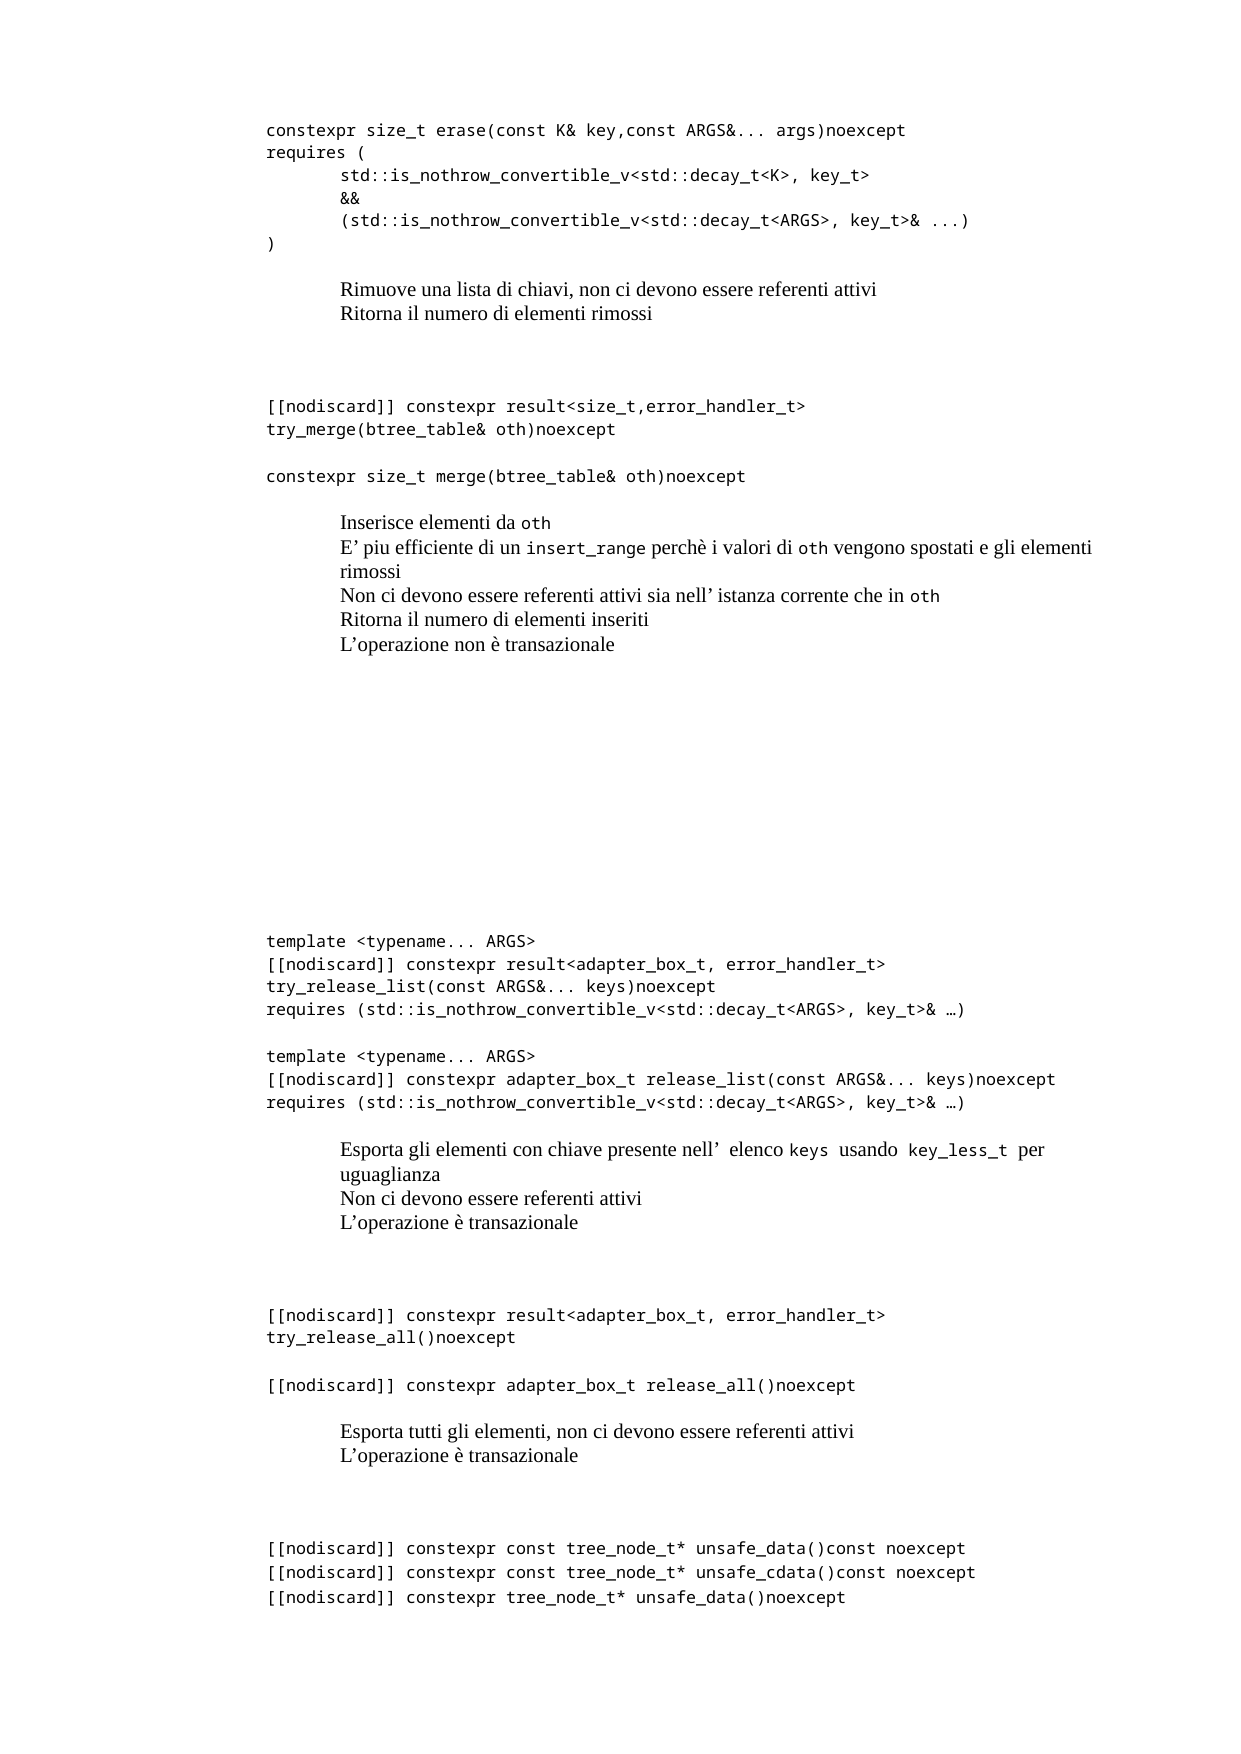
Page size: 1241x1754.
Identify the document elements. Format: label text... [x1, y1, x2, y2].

text constexpr size_t merge(btree_table& oth)noexcept [118, 463, 1122, 487]
text requires (std::is_nothrow_convertible_v<std::decay_t<ARGS>, key_t>& …) [118, 998, 1122, 1021]
text [[nodiscard]] constexpr result<adapter_box_t, error_handler_t> try_release_all()noexcept [118, 1302, 1122, 1349]
text Esporta gli elementi con chiave presente nell’ elenco keys usando key_less_t per uguaglianza [118, 1137, 1122, 1186]
text requires (std::is_nothrow_convertible_v<std::decay_t<ARGS>, key_t>& …) [118, 1090, 1122, 1113]
text [[nodiscard]] constexpr const tree_node_t* unsafe_data()const noexcept [118, 1535, 1122, 1559]
text L’operazione non è transazionale [118, 631, 1122, 656]
text constexpr size_t erase(const K& key,const ARGS&... args)noexcept [118, 118, 1122, 141]
text (std::is_nothrow_convertible_v<std::decay_t<ARGS>, key_t>& ...) [118, 209, 1122, 232]
text Non ci devono essere referenti attivi [118, 1186, 1122, 1209]
text Non ci devono essere referenti attivi sia nell’ istanza corrente che in oth [118, 583, 1122, 607]
text std::is_nothrow_convertible_v<std::decay_t<K>, key_t> [118, 163, 1122, 186]
text [[nodiscard]] constexpr const tree_node_t* unsafe_cdata()const noexcept [118, 1559, 1122, 1584]
text && [118, 186, 1122, 209]
text Rimuove una lista di chiavi, non ci devono essere referenti attivi [118, 277, 1122, 301]
text ) [118, 232, 1122, 254]
text Ritorna il numero di elementi inseriti [118, 607, 1122, 631]
text requires ( [118, 141, 1122, 163]
text L’operazione è transazionale [118, 1443, 1122, 1467]
text [[nodiscard]] constexpr result<adapter_box_t, error_handler_t> try_release_list(const ARGS&... keys)noexcept [118, 952, 1122, 998]
text [[nodiscard]] constexpr adapter_box_t release_all()noexcept [118, 1372, 1122, 1396]
text Ritorna il numero di elementi rimossi [118, 301, 1122, 325]
text E’ piu efficiente di un insert_range perchè i valori di oth vengono spostati e gli elementi rimossi [118, 534, 1122, 583]
text [[nodiscard]] constexpr tree_node_t* unsafe_data()noexcept [118, 1584, 1122, 1608]
text try_merge(btree_table& oth)noexcept [118, 418, 1122, 440]
text L’operazione è transazionale [118, 1209, 1122, 1234]
text template <typename... ARGS> [118, 928, 1122, 952]
text Esporta tutti gli elementi, non ci devono essere referenti attivi [118, 1419, 1122, 1443]
text [[nodiscard]] constexpr adapter_box_t release_list(const ARGS&... keys)noexcept [118, 1068, 1122, 1090]
text [[nodiscard]] constexpr result<size_t,error_handler_t> [118, 393, 1122, 418]
text Inserisce elementi da oth [118, 510, 1122, 534]
text template <typename... ARGS> [118, 1043, 1122, 1068]
